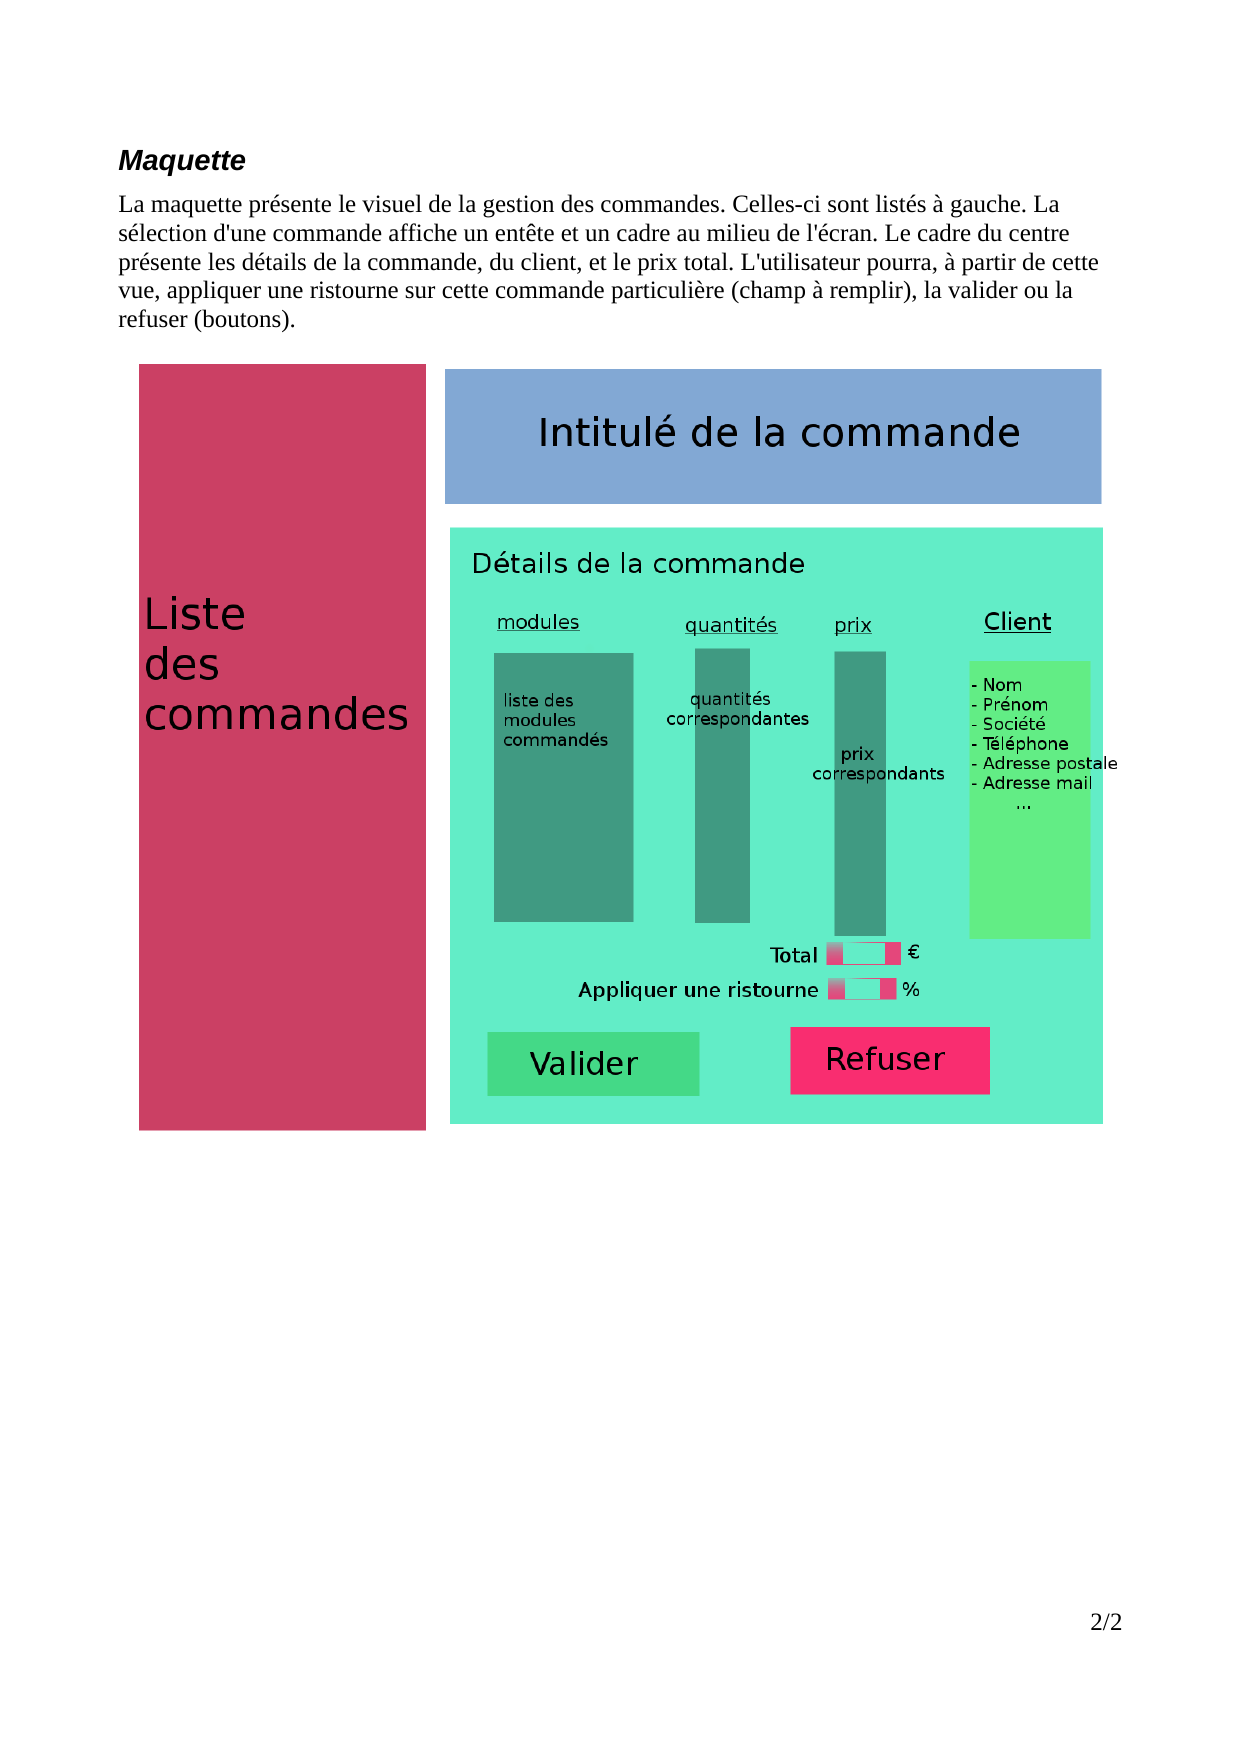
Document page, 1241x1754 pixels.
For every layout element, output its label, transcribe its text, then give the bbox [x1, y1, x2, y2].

subtitle Maquette [118, 143, 1122, 177]
picture [118, 345, 1123, 1149]
text La maquette présente le visuel de la gestion des commandes. Celles-ci sont listés à gauche. La sélection d'une commande affiche un entête et un cadre au milieu de l'écran. Le cadre du centre présente les détails de la commande, du client, et le prix total. L'utilisateur pourra, à partir de cette vue, appliquer une ristourne sur cette commande particulière (champ à remplir), la valider ou la refuser (boutons). [118, 189, 1122, 333]
